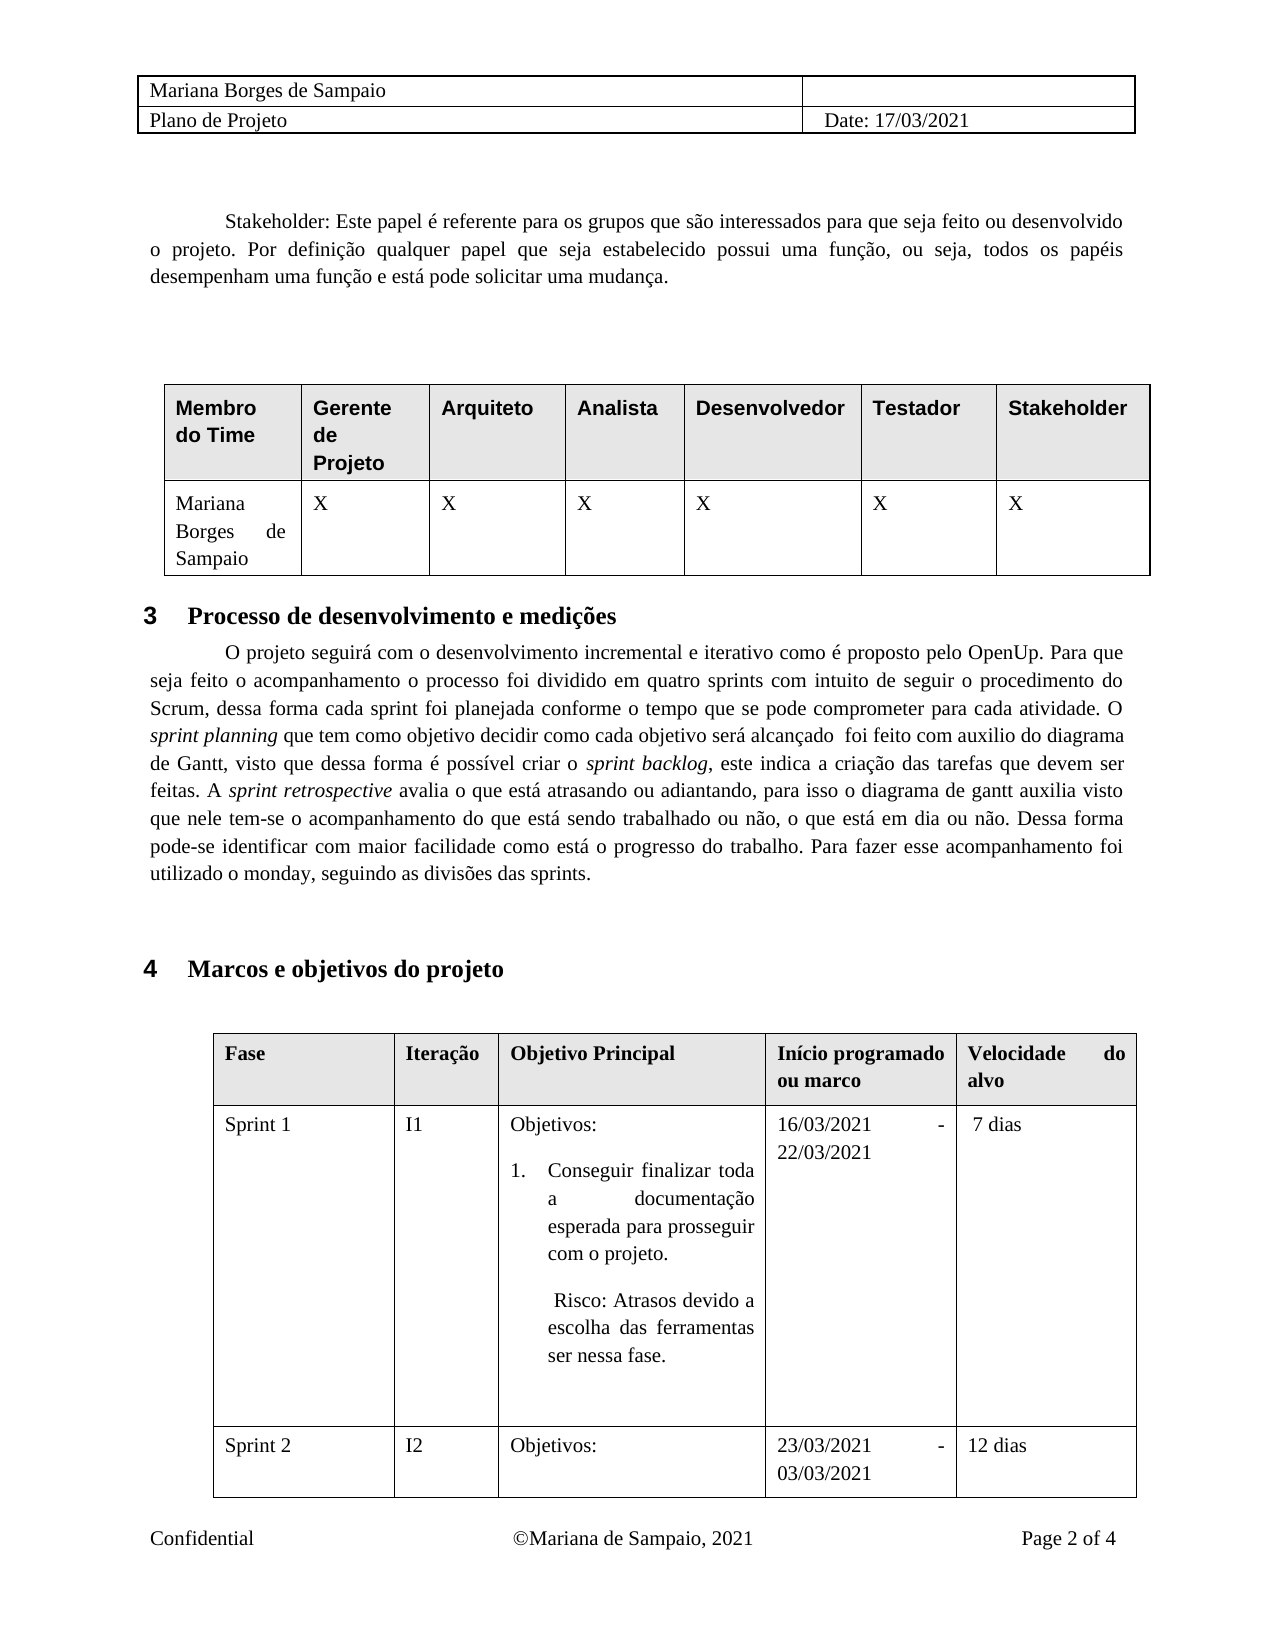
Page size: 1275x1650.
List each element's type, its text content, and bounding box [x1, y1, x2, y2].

table_cell 7 dias [957, 1106, 1136, 1426]
table_cell X [566, 481, 684, 575]
subtitle Marcos e objetivos do projeto [150, 954, 1125, 983]
table_header Arquiteto [430, 385, 565, 479]
table_cell I2 [395, 1427, 498, 1497]
table_cell Objetivos: Conseguir finalizar toda a documentação esperada para prosseguir com o projeto. Risco: Atrasos devido a escolha das ferramentas ser nessa fase. [499, 1106, 765, 1426]
table_cell X [862, 481, 996, 575]
text O projeto seguirá com o desenvolvimento incremental e iterativo como é proposto pelo OpenUp. Para que seja feito o acompanhamento o processo foi dividido em quatro sprints com intuito de seguir o procedimento do Scrum, dessa forma cada sprint foi planejada conforme o tempo que se pode comprometer para cada atividade. O sprint planning que tem como objetivo decidir como cada objetivo será alcançado foi feito com auxilio do diagrama de Gantt, visto que dessa forma é possível criar o sprint backlog, este indica a criação das tarefas que devem ser feitas. A sprint retrospective avalia o que está atrasando ou adiantando, para isso o diagrama de gantt auxilia visto que nele tem-se o acompanhamento do que está sendo trabalhado ou não, o que está em dia ou não. Dessa forma pode-se identificar com maior facilidade como está o progresso do trabalho. Para fazer esse acompanhamento foi utilizado o monday, seguindo as divisões das sprints. [150, 640, 1125, 885]
table_cell Mariana Borges de Sampaio [165, 481, 301, 575]
table_cell X [997, 481, 1149, 575]
subtitle Processo de desenvolvimento e medições [150, 601, 1125, 630]
table_cell 16/03/2021 - 22/03/2021 [766, 1106, 956, 1426]
table_header Desenvolvedor [685, 385, 861, 479]
table_cell 12 dias [957, 1427, 1136, 1497]
table_cell Sprint 1 [214, 1106, 394, 1426]
table_cell I1 [395, 1106, 498, 1426]
table_cell X [430, 481, 565, 575]
table_cell 23/03/2021 - 03/03/2021 [766, 1427, 956, 1497]
table_header Analista [566, 385, 684, 479]
table_cell X [685, 481, 861, 575]
table_header Testador [862, 385, 996, 479]
table_header Gerente de Projeto [302, 385, 429, 479]
table_header Membro do Time [165, 385, 301, 479]
table_cell X [302, 481, 429, 575]
table_header Velocidade do alvo [957, 1034, 1136, 1105]
text Stakeholder: Este papel é referente para os grupos que são interessados para que seja feito ou desenvolvido o projeto. Por definição qualquer papel que seja estabelecido possui uma função, ou seja, todos os papéis desempenham uma função e está pode solicitar uma mudança. [150, 209, 1125, 288]
table_header Fase [214, 1034, 394, 1105]
table_cell Sprint 2 [214, 1427, 394, 1497]
table_header Iteração [395, 1034, 498, 1105]
table_header Início programado ou marco [766, 1034, 956, 1105]
table_header Objetivo Principal [499, 1034, 765, 1105]
table_cell Objetivos: [499, 1427, 765, 1497]
table_header Stakeholder [997, 385, 1149, 479]
